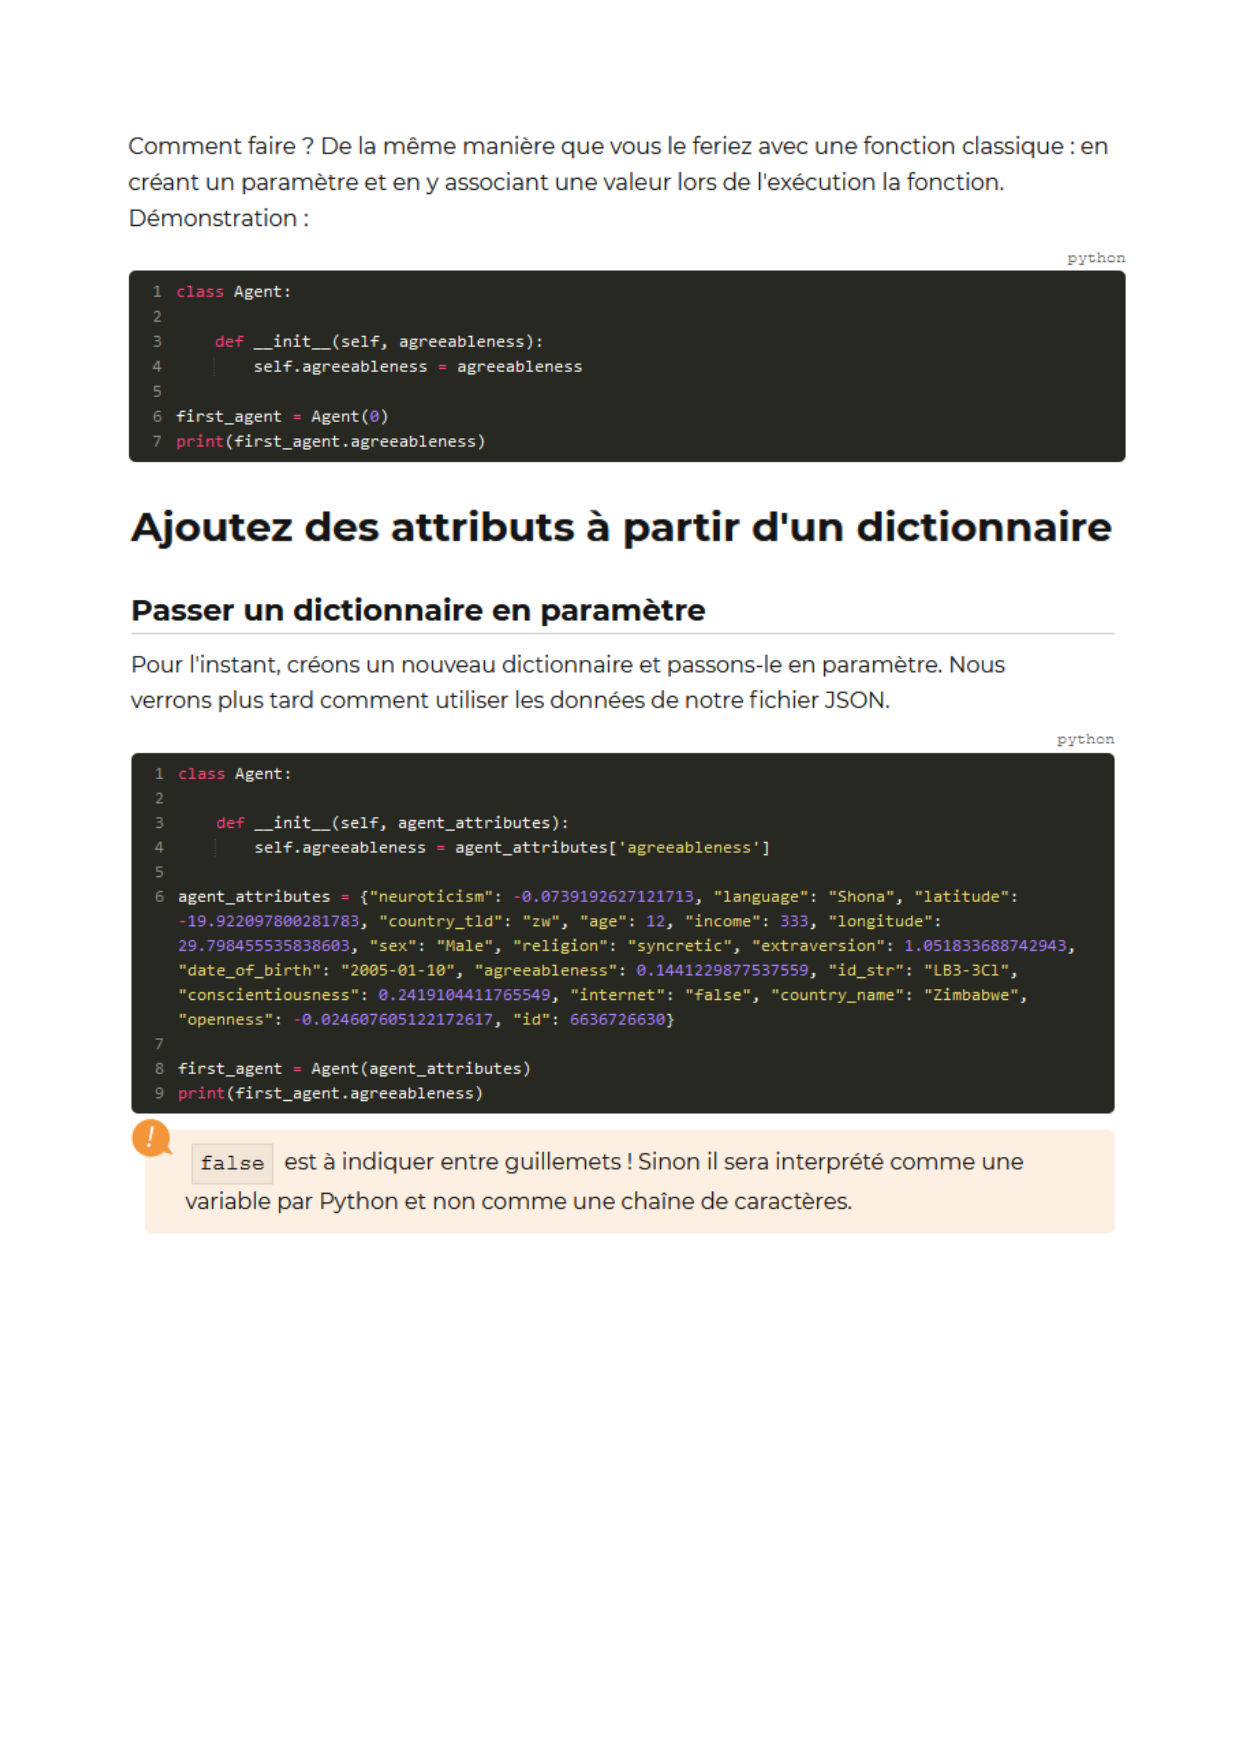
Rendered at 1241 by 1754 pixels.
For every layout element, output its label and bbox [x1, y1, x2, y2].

picture [118, 588, 1123, 1242]
picture [118, 493, 1123, 560]
picture [126, 132, 1130, 465]
